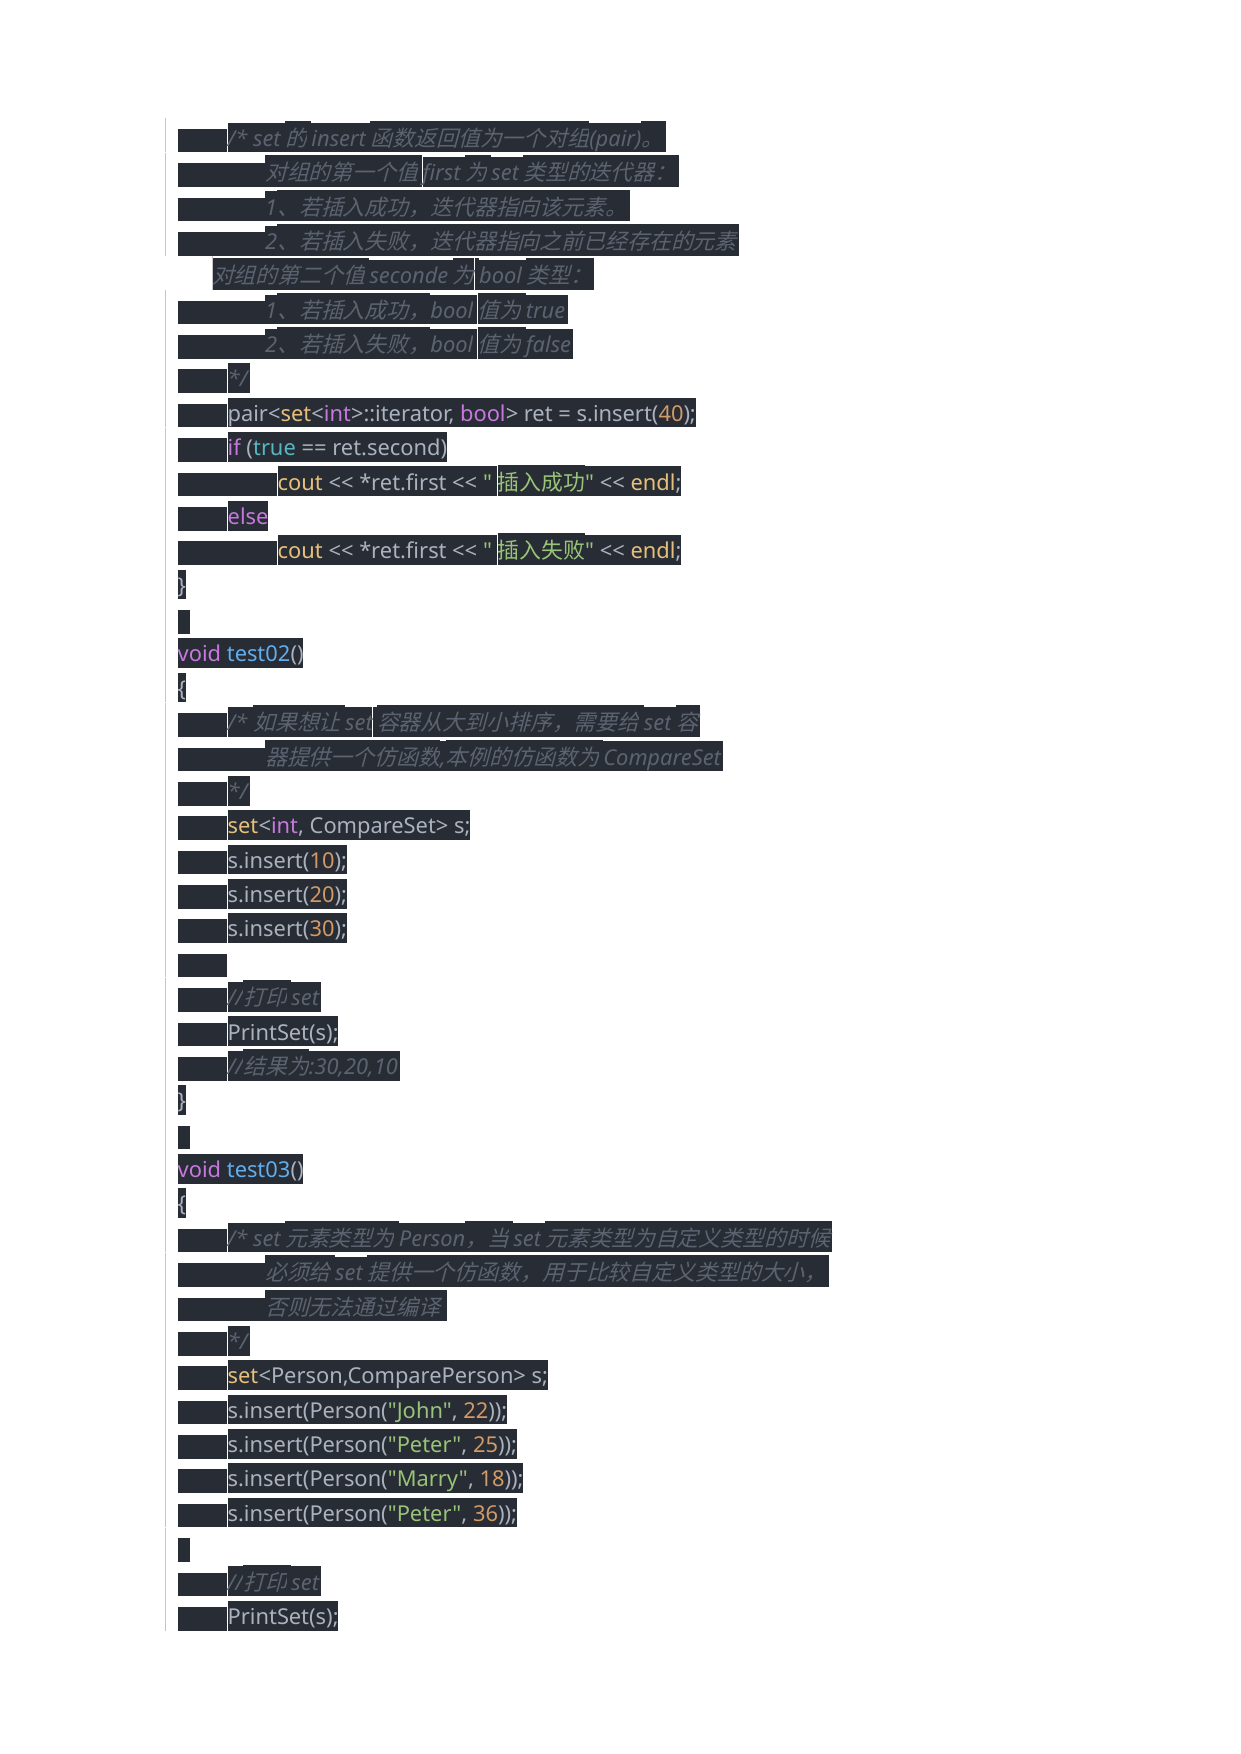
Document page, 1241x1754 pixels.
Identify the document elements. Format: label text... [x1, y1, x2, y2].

text /* set的insert函数返回值为一个对组(pair)。 [166, 118, 1122, 152]
text [118, 1012, 165, 1046]
text 必须给set提供一个仿函数，用于比较自定义类型的大小， [166, 1252, 1122, 1287]
text set<int, CompareSet> s; [166, 806, 1122, 840]
text [118, 1046, 165, 1081]
text [118, 840, 165, 874]
text cout << *ret.first << " 插入失败" << endl; [166, 531, 1122, 565]
text 对组的第二个值seconde为bool类型： [213, 256, 1122, 290]
text 2、若插入失败，bool值为false [166, 324, 1122, 359]
text s.insert(Person("Marry", 18)); [166, 1459, 1122, 1493]
text [118, 1562, 165, 1596]
text [118, 290, 165, 324]
text [118, 1596, 165, 1631]
text [118, 1459, 165, 1493]
text [118, 1287, 165, 1321]
text 器提供一个仿函数,本例的仿函数为CompareSet [166, 737, 1122, 771]
text [118, 977, 165, 1012]
text [118, 1390, 165, 1424]
text [118, 771, 165, 806]
text s.insert(10); [166, 840, 1122, 874]
text s.insert(Person("Peter", 36)); [166, 1493, 1122, 1527]
text [118, 1321, 165, 1356]
text if (true == ret.second) [166, 427, 1122, 462]
text */ [166, 1321, 1122, 1356]
text 1、若插入成功，迭代器指向该元素。 [166, 187, 1122, 221]
text [118, 531, 165, 565]
text /* set元素类型为Person，当set元素类型为自定义类型的时候 [166, 1218, 1122, 1252]
text [118, 118, 165, 152]
text [118, 874, 165, 909]
text [118, 1424, 165, 1459]
text [118, 634, 165, 668]
text { [166, 668, 1122, 702]
text //打印set [166, 977, 1122, 1012]
text [118, 806, 165, 840]
text s.insert(30); [166, 909, 1122, 943]
text void test03() [166, 1149, 1122, 1184]
text [118, 702, 165, 737]
text [118, 324, 165, 359]
text PrintSet(s); [166, 1012, 1122, 1046]
text [118, 1149, 165, 1184]
text [118, 1218, 165, 1252]
text //打印set [166, 1562, 1122, 1596]
text } [166, 1081, 1122, 1115]
text [118, 1252, 165, 1287]
text else [166, 496, 1122, 531]
text s.insert(20); [166, 874, 1122, 909]
text s.insert(Person("John", 22)); [166, 1390, 1122, 1424]
text [118, 359, 165, 393]
text [118, 737, 165, 771]
text void test02() [166, 634, 1122, 668]
text [118, 1081, 165, 1115]
text [118, 1493, 165, 1527]
text [118, 1184, 165, 1218]
text [118, 565, 165, 599]
text [118, 152, 165, 187]
text { [166, 1184, 1122, 1218]
text 否则无法通过编译 [166, 1287, 1122, 1321]
text [118, 462, 165, 496]
text */ [166, 359, 1122, 393]
text [118, 221, 165, 256]
text [118, 496, 165, 531]
text [118, 668, 165, 702]
text 对组的第一个值first为set类型的迭代器： [166, 152, 1122, 187]
text 1、若插入成功，bool值为true [166, 290, 1122, 324]
text //结果为:30,20,10 [166, 1046, 1122, 1081]
text set<Person,ComparePerson> s; [166, 1356, 1122, 1390]
text [118, 187, 165, 221]
text 2、若插入失败，迭代器指向之前已经存在的元素 [166, 221, 1122, 256]
text [118, 1356, 165, 1390]
text s.insert(Person("Peter", 25)); [166, 1424, 1122, 1459]
text pair<set<int>::iterator, bool> ret = s.insert(40); [166, 393, 1122, 427]
text cout << *ret.first << " 插入成功" << endl; [166, 462, 1122, 496]
text [118, 909, 165, 943]
text [118, 427, 165, 462]
text PrintSet(s); [166, 1596, 1122, 1631]
text */ [166, 771, 1122, 806]
text /* 如果想让set容器从大到小排序，需要给set容 [166, 702, 1122, 737]
text [118, 393, 165, 427]
text } [166, 565, 1122, 599]
text [118, 256, 212, 290]
